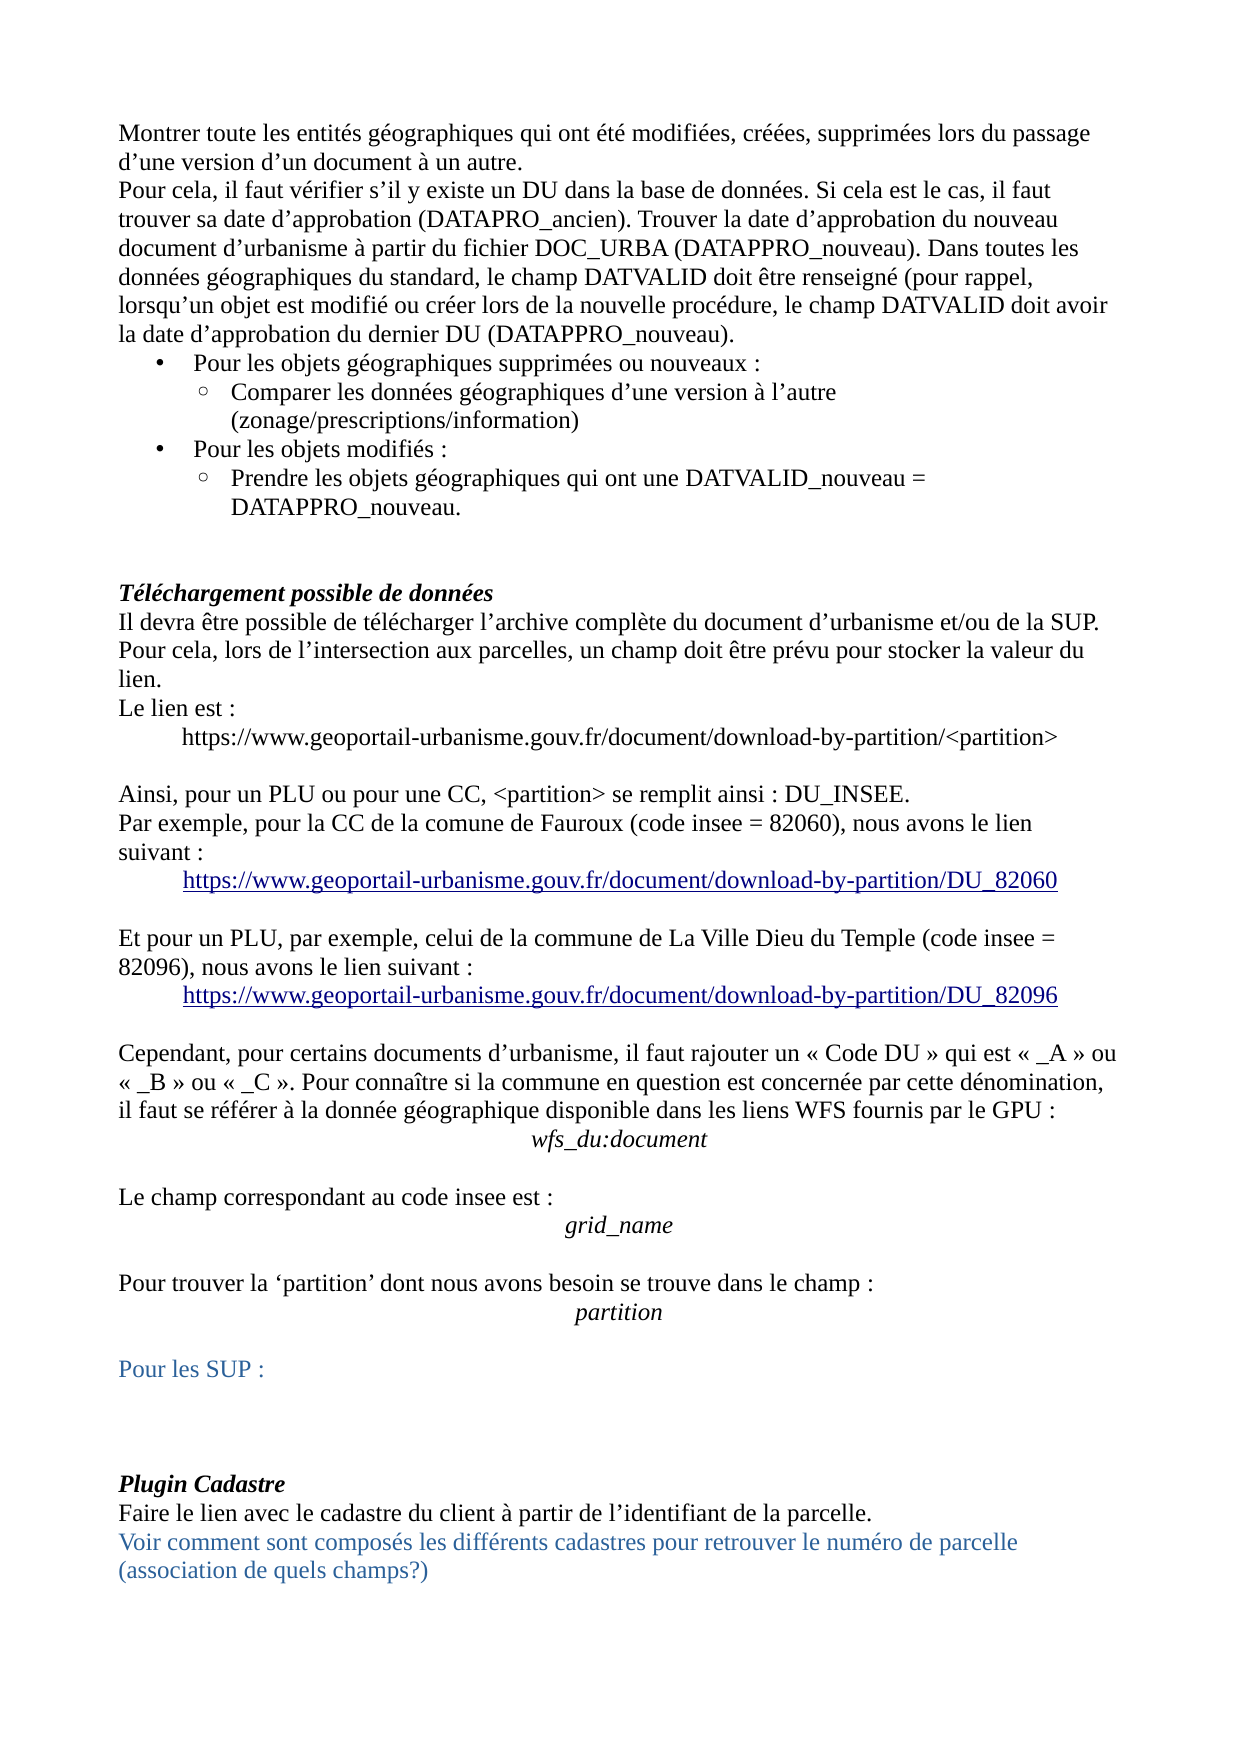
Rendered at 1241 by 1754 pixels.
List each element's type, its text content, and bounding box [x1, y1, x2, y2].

text Par exemple, pour la CC de la comune de Fauroux (code insee = 82060), nous avons le lien suivant : [118, 808, 1122, 866]
text Cependant, pour certains documents d’urbanisme, il faut rajouter un « Code DU » qui est « _A » ou « _B » ou « _C ». Pour connaître si la commune en question est concernée par cette dénomination, il faut se référer à la donnée géographique disponible dans les liens WFS fournis par le GPU : [118, 1038, 1122, 1124]
list Pour les objets modifiés : [156, 434, 1122, 463]
text Plugin Cadastre [118, 1469, 1122, 1498]
text Et pour un PLU, par exemple, celui de la commune de La Ville Dieu du Temple (code insee = 82096), nous avons le lien suivant : [118, 923, 1122, 981]
text Voir comment sont composés les différents cadastres pour retrouver le numéro de parcelle (association de quels champs?) [118, 1527, 1122, 1584]
text Pour cela, il faut vérifier s’il y existe un DU dans la base de données. Si cela est le cas, il faut trouver sa date d’approbation (DATAPRO_ancien). Trouver la date d’approbation du nouveau document d’urbanisme à partir du fichier DOC_URBA (DATAPPRO_nouveau). Dans toutes les données géographiques du standard, le champ DATVALID doit être renseigné (pour rappel, lorsqu’un objet est modifié ou créer lors de la nouvelle procédure, le champ DATVALID doit avoir la date d’approbation du dernier DU (DATAPPRO_nouveau). [118, 176, 1122, 348]
text Pour trouver la ‘partition’ dont nous avons besoin se trouve dans le champ : [118, 1268, 1122, 1297]
text Le lien est : [118, 693, 1122, 722]
text Montrer toute les entités géographiques qui ont été modifiées, créées, supprimées lors du passage d’une version d’un document à un autre. [118, 118, 1122, 176]
text https://www.geoportail-urbanisme.gouv.fr/document/download-by-partition/DU_82060 [118, 866, 1122, 894]
text grid_name [118, 1211, 1122, 1239]
list Prendre les objets géographiques qui ont une DATVALID_nouveau = DATAPPRO_nouveau. [193, 463, 1122, 521]
text Faire le lien avec le cadastre du client à partir de l’identifiant de la parcelle. [118, 1498, 1122, 1527]
text wfs_du:document [118, 1124, 1122, 1153]
text partition [118, 1297, 1122, 1326]
list Comparer les données géographiques d’une version à l’autre (zonage/prescriptions/information) [193, 377, 1122, 434]
text https://www.geoportail-urbanisme.gouv.fr/document/download-by-partition/DU_82096 [118, 981, 1122, 1009]
text Téléchargement possible de données [118, 578, 1122, 607]
list Pour les objets géographiques supprimées ou nouveaux : [156, 348, 1122, 377]
text Ainsi, pour un PLU ou pour une CC, <partition> se remplit ainsi : DU_INSEE. [118, 779, 1122, 808]
text Il devra être possible de télécharger l’archive complète du document d’urbanisme et/ou de la SUP. Pour cela, lors de l’intersection aux parcelles, un champ doit être prévu pour stocker la valeur du lien. [118, 607, 1122, 693]
text Pour les SUP : [118, 1354, 1122, 1383]
text https://www.geoportail-urbanisme.gouv.fr/document/download-by-partition/<partition> [118, 722, 1122, 751]
text Le champ correspondant au code insee est : [118, 1182, 1122, 1211]
